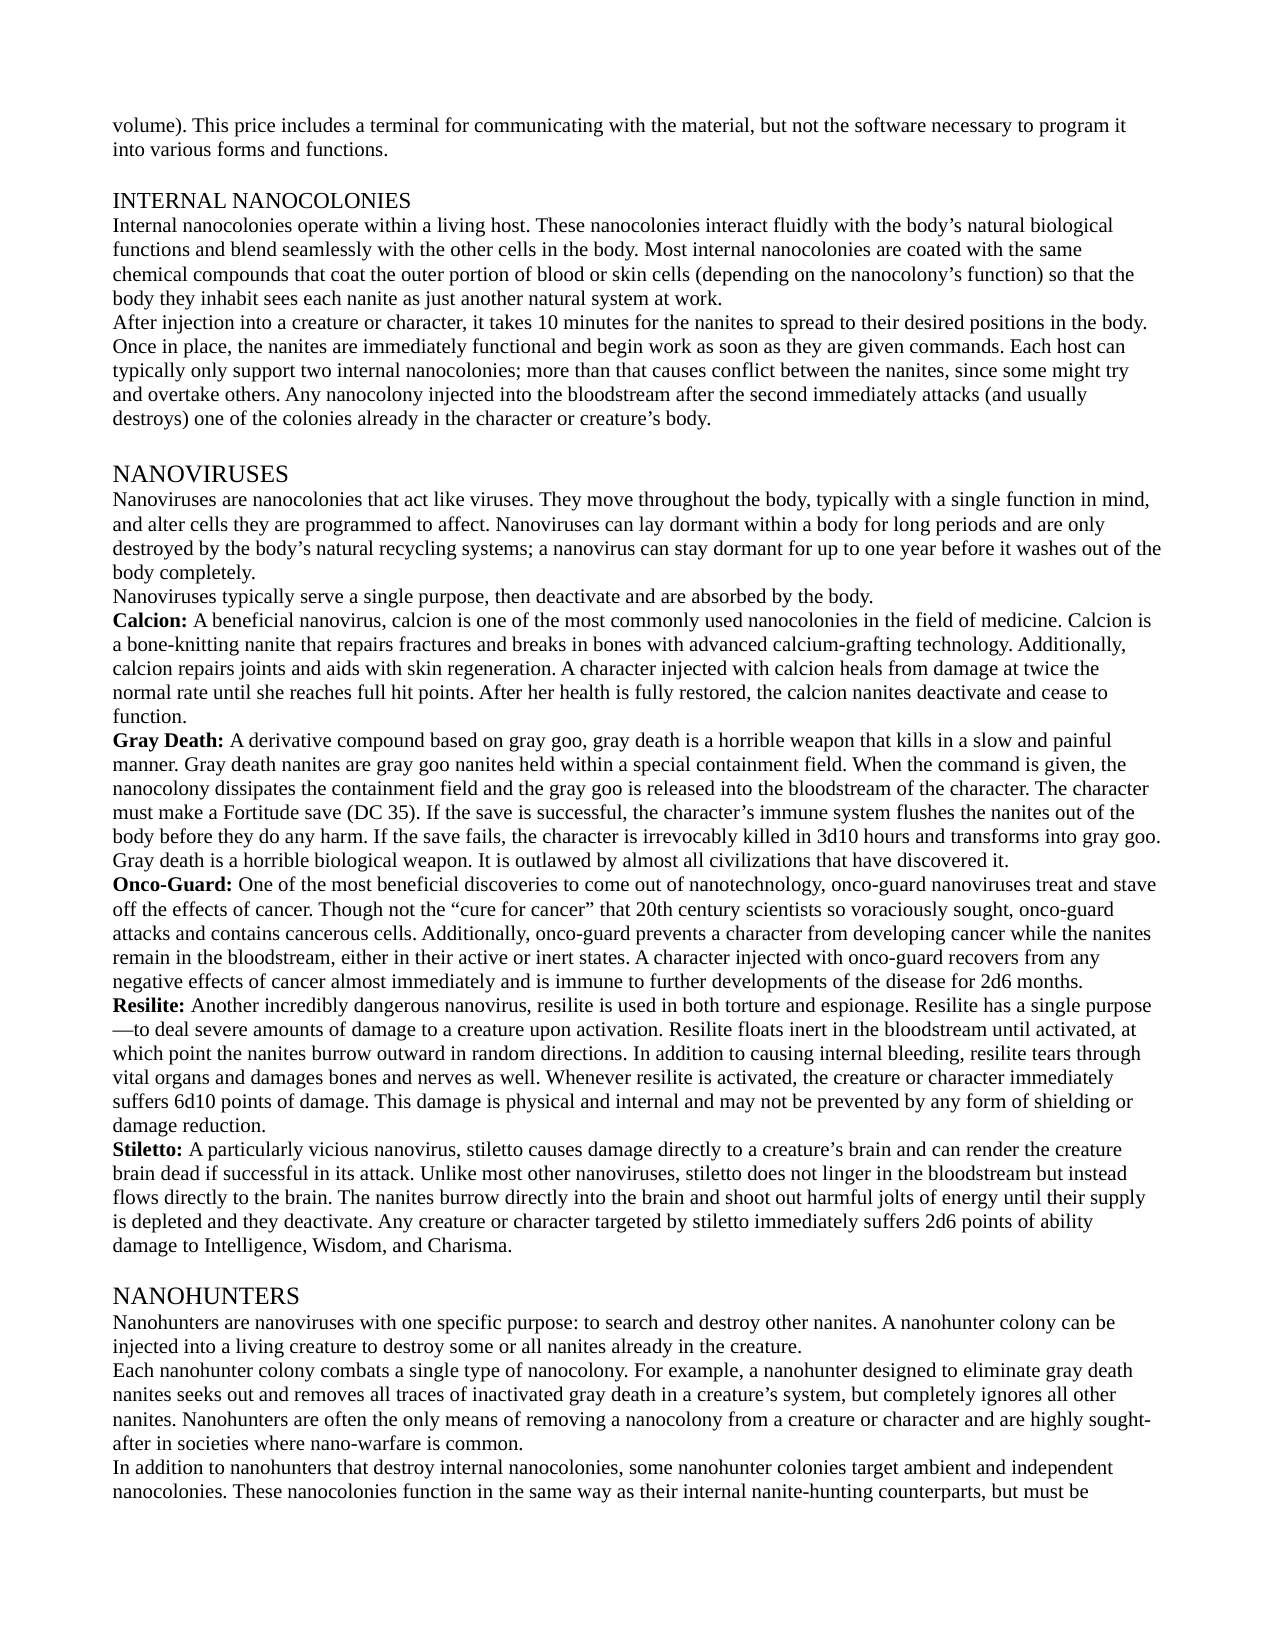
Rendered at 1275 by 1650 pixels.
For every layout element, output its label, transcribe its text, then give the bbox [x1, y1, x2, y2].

text Gray Death: A derivative compound based on gray goo, gray death is a horrible weapon that kills in a slow and painful manner. Gray death nanites are gray goo nanites held within a special containment field. When the command is given, the nanocolony dissipates the containment field and the gray goo is released into the bloodstream of the character. The character must make a Fortitude save (DC 35). If the save is successful, the character’s immune system flushes the nanites out of the body before they do any harm. If the save fails, the character is irrevocably killed in 3d10 hours and transforms into gray goo. [112, 728, 1162, 848]
text volume). This price includes a terminal for communicating with the material, but not the software necessary to program it into various forms and functions. [112, 112, 1162, 161]
text Each nanohunter colony combats a single type of nanocolony. For example, a nanohunter designed to eliminate gray death nanites seeks out and removes all traces of inactivated gray death in a creature’s system, but completely ignores all other nanites. Nanohunters are often the only means of removing a nanocolony from a creature or character and are highly sought-after in societies where nano-warfare is common. [112, 1358, 1162, 1454]
text After injection into a creature or character, it takes 10 minutes for the nanites to spread to their desired positions in the body. Once in place, the nanites are immediately functional and begin work as soon as they are given commands. Each host can typically only support two internal nanocolonies; more than that causes conflict between the nanites, since some might try and overtake others. Any nanocolony injected into the bloodstream after the second immediately attacks (and usually destroys) one of the colonies already in the character or creature’s body. [112, 309, 1162, 430]
text In addition to nanohunters that destroy internal nanocolonies, some nanohunter colonies target ambient and independent nanocolonies. These nanocolonies function in the same way as their internal nanite-hunting counterparts, but must be [112, 1454, 1162, 1503]
text Nanohunters are nanoviruses with one specific purpose: to search and destroy other nanites. A nanohunter colony can be injected into a living creature to destroy some or all nanites already in the creature. [112, 1310, 1162, 1358]
subtitle NANOVIRUSES [112, 459, 1162, 487]
text Calcion: A beneficial nanovirus, calcion is one of the most commonly used nanocolonies in the field of medicine. Calcion is a bone-knitting nanite that repairs fractures and breaks in bones with advanced calcium-grafting technology. Additionally, calcion repairs joints and aids with skin regeneration. A character injected with calcion heals from damage at twice the normal rate until she reaches full hit points. After her health is fully restored, the calcion nanites deactivate and cease to function. [112, 608, 1162, 728]
text Gray death is a horrible biological weapon. It is outlawed by almost all civilizations that have discovered it. [112, 848, 1162, 872]
text INTERNAL NANOCOLONIES [112, 187, 1162, 213]
text Internal nanocolonies operate within a living host. These nanocolonies interact fluidly with the body’s natural biological functions and blend seamlessly with the other cells in the body. Most internal nanocolonies are coated with the same chemical compounds that coat the outer portion of blood or skin cells (depending on the nanocolony’s function) so that the body they inhabit sees each nanite as just another natural system at work. [112, 213, 1162, 309]
text Nanoviruses typically serve a single purpose, then deactivate and are absorbed by the body. [112, 584, 1162, 608]
text Onco-Guard: One of the most beneficial discoveries to come out of nanotechnology, onco-guard nanoviruses treat and stave off the effects of cancer. Though not the “cure for cancer” that 20th century scientists so voraciously sought, onco-guard attacks and contains cancerous cells. Additionally, onco-guard prevents a character from developing cancer while the nanites remain in the bloodstream, either in their active or inert states. A character injected with onco-guard recovers from any negative effects of cancer almost immediately and is immune to further developments of the disease for 2d6 months. [112, 872, 1162, 993]
text Stiletto: A particularly vicious nanovirus, stiletto causes damage directly to a creature’s brain and can render the creature brain dead if successful in its attack. Unlike most other nanoviruses, stiletto does not linger in the bloodstream but instead flows directly to the brain. The nanites burrow directly into the brain and shoot out harmful jolts of energy until their supply is depleted and they deactivate. Any creature or character targeted by stiletto immediately suffers 2d6 points of ability damage to Intelligence, Wisdom, and Charisma. [112, 1137, 1162, 1257]
text Resilite: Another incredibly dangerous nanovirus, resilite is used in both torture and espionage. Resilite has a single purpose—to deal severe amounts of damage to a creature upon activation. Resilite floats inert in the bloodstream until activated, at which point the nanites burrow outward in random directions. In addition to causing internal bleeding, resilite tears through vital organs and damages bones and nerves as well. Whenever resilite is activated, the creature or character immediately suffers 6d10 points of damage. This damage is physical and internal and may not be prevented by any form of shielding or damage reduction. [112, 993, 1162, 1137]
subtitle NANOHUNTERS [112, 1281, 1162, 1310]
text Nanoviruses are nanocolonies that act like viruses. They move throughout the body, typically with a single function in mind, and alter cells they are programmed to affect. Nanoviruses can lay dormant within a body for long periods and are only destroyed by the body’s natural recycling systems; a nanovirus can stay dormant for up to one year before it washes out of the body completely. [112, 487, 1162, 584]
